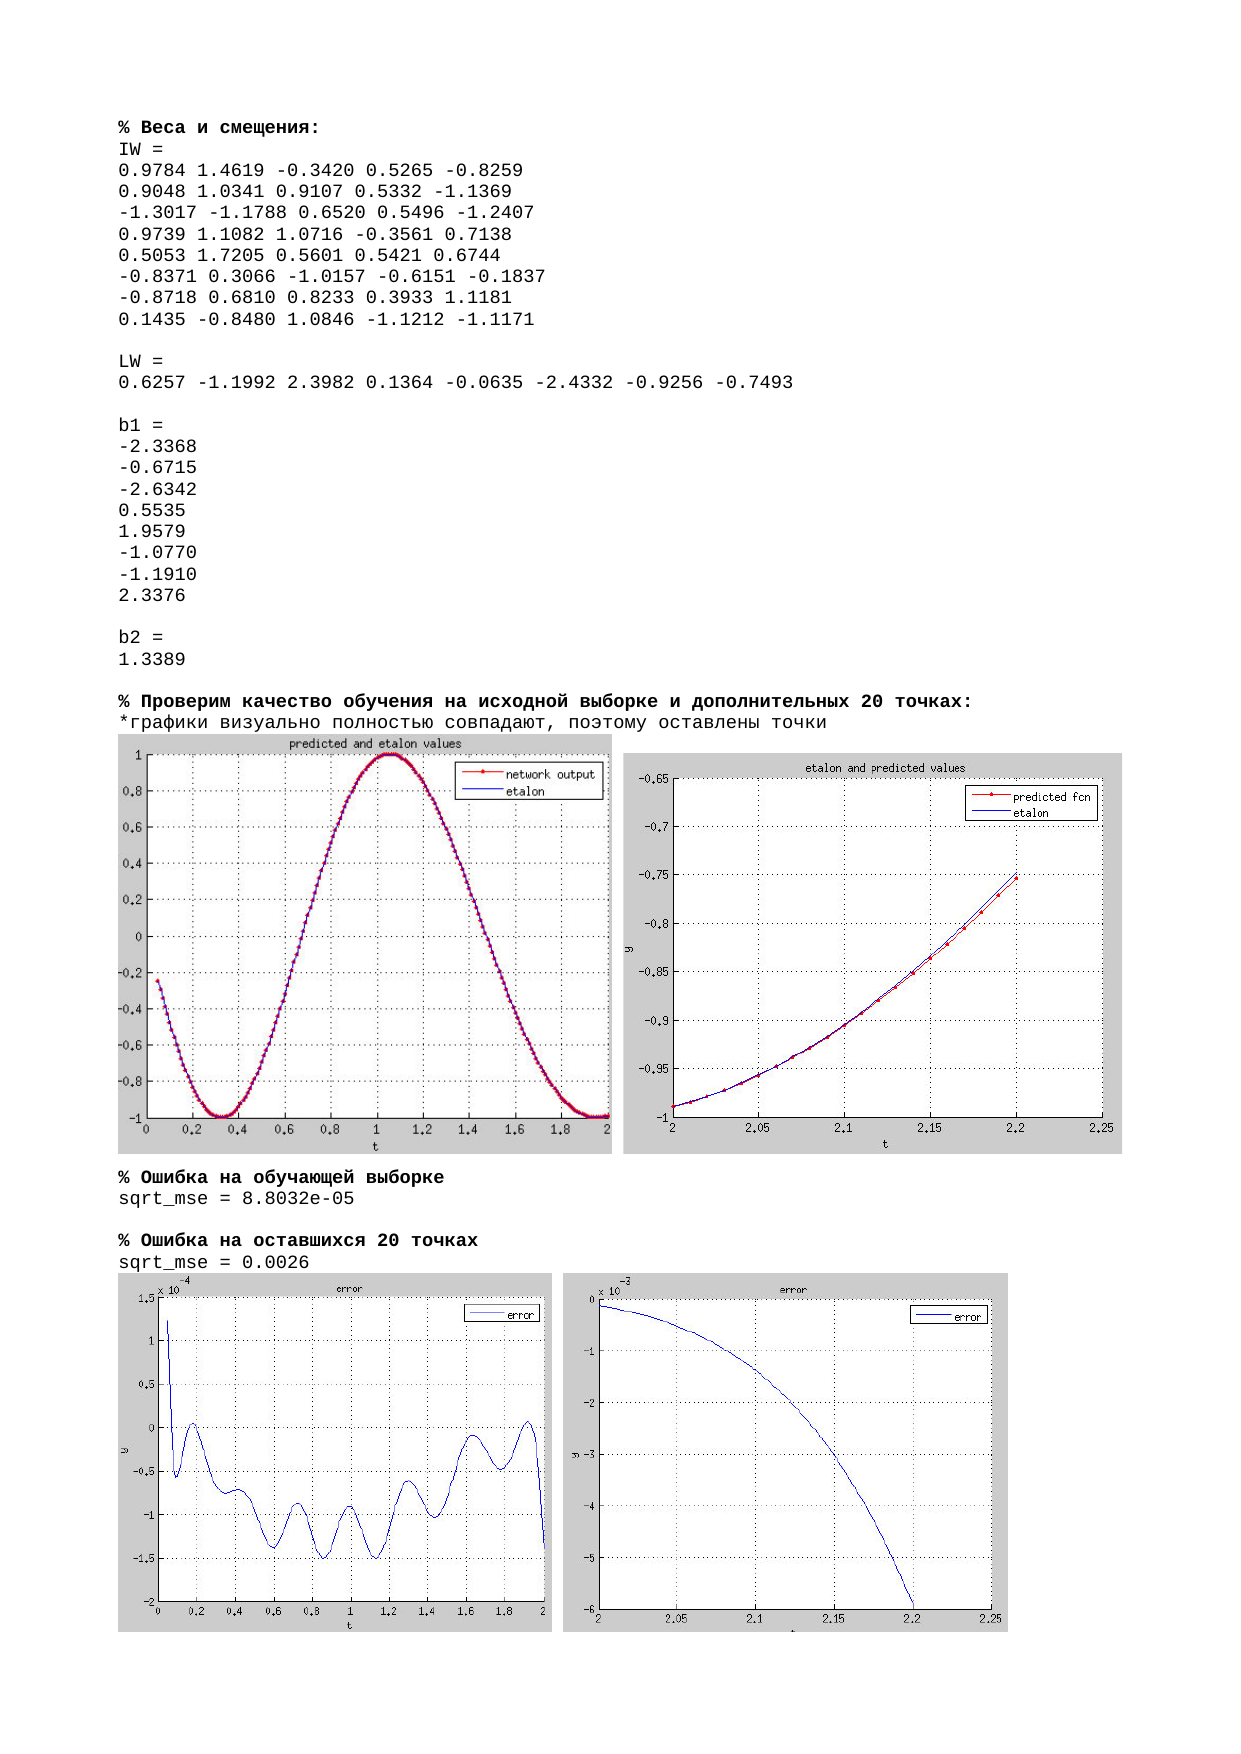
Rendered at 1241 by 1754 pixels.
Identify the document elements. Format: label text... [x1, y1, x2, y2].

text % Ошибка на обучающей выборке sqrt_mse = 8.8032e-05 % Ошибка на оставшихся 20 точках sqrt_mse = 0.0026 [118, 1167, 1122, 1274]
picture [563, 1273, 1008, 1632]
picture [118, 734, 612, 1154]
text *графики визуально полностью совпадают, поэтому оставлены точки [118, 713, 1122, 734]
text 0.6257 -1.1992 2.3982 0.1364 -0.0635 -2.4332 -0.9256 -0.7493 [118, 373, 1122, 394]
text % Проверим качество обучения на исходной выборке и дополнительных 20 точках: [118, 692, 1122, 713]
text % Веса и смещения: IW = 0.9784 1.4619 -0.3420 0.5265 -0.8259 0.9048 1.0341 0.9107 0.5332 -1.1369 -1.3017 -1.1788 0.6520 0.5496 -1.2407 0.9739 1.1082 1.0716 -0.3561 0.7138 0.5053 1.7205 0.5601 0.5421 0.6744 -0.8371 0.3066 -1.0157 -0.6151 -0.1837 -0.8718 0.6810 0.8233 0.3933 1.1181 0.1435 -0.8480 1.0846 -1.1212 -1.1171 LW = [118, 118, 1122, 373]
text b1 = -2.3368 -0.6715 -2.6342 0.5535 1.9579 -1.0770 -1.1910 2.3376 b2 = 1.3389 [118, 394, 1122, 692]
picture [623, 753, 1123, 1154]
picture [118, 1273, 552, 1632]
